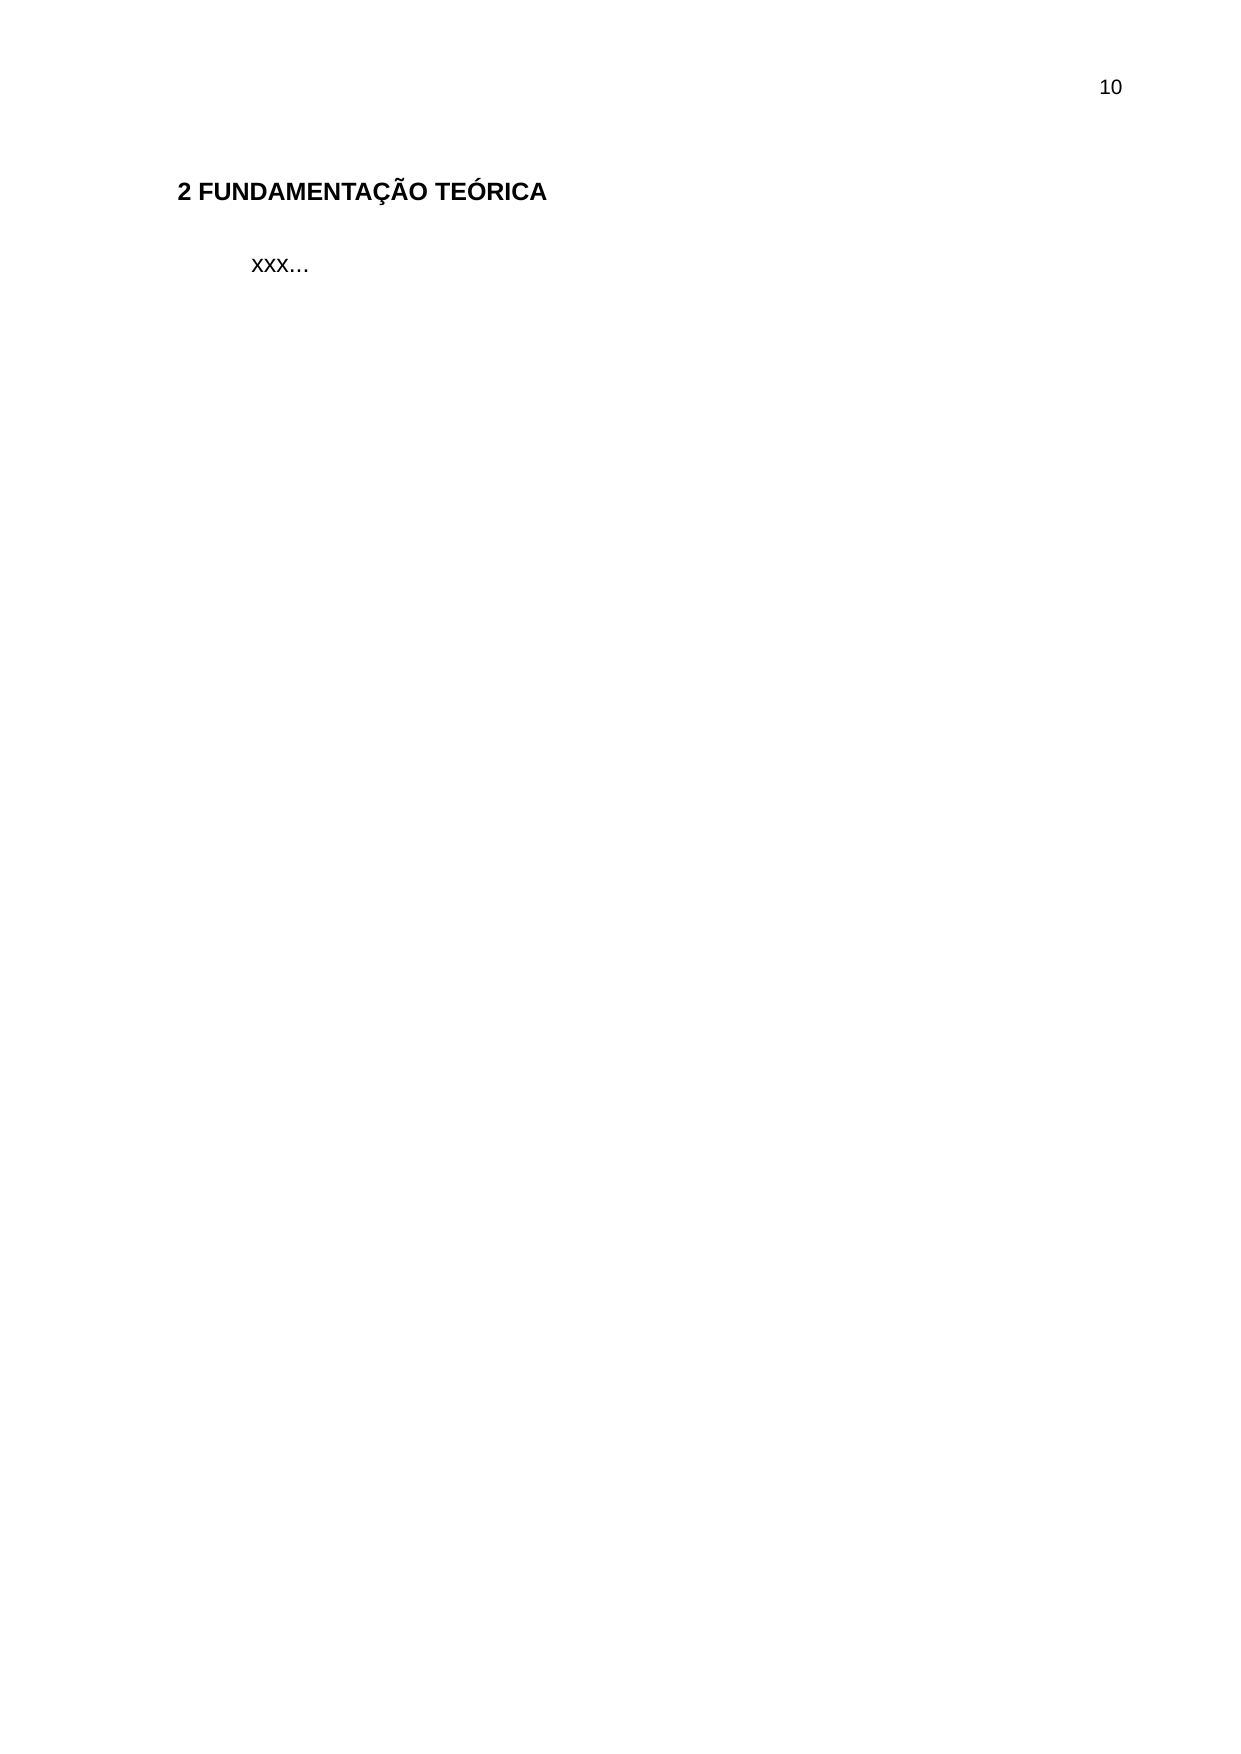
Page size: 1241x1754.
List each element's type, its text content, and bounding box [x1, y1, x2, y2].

subtitle 2 FUNDAMENTAÇÃO TEÓRICA [177, 177, 1122, 206]
text xxx... [177, 249, 1122, 278]
